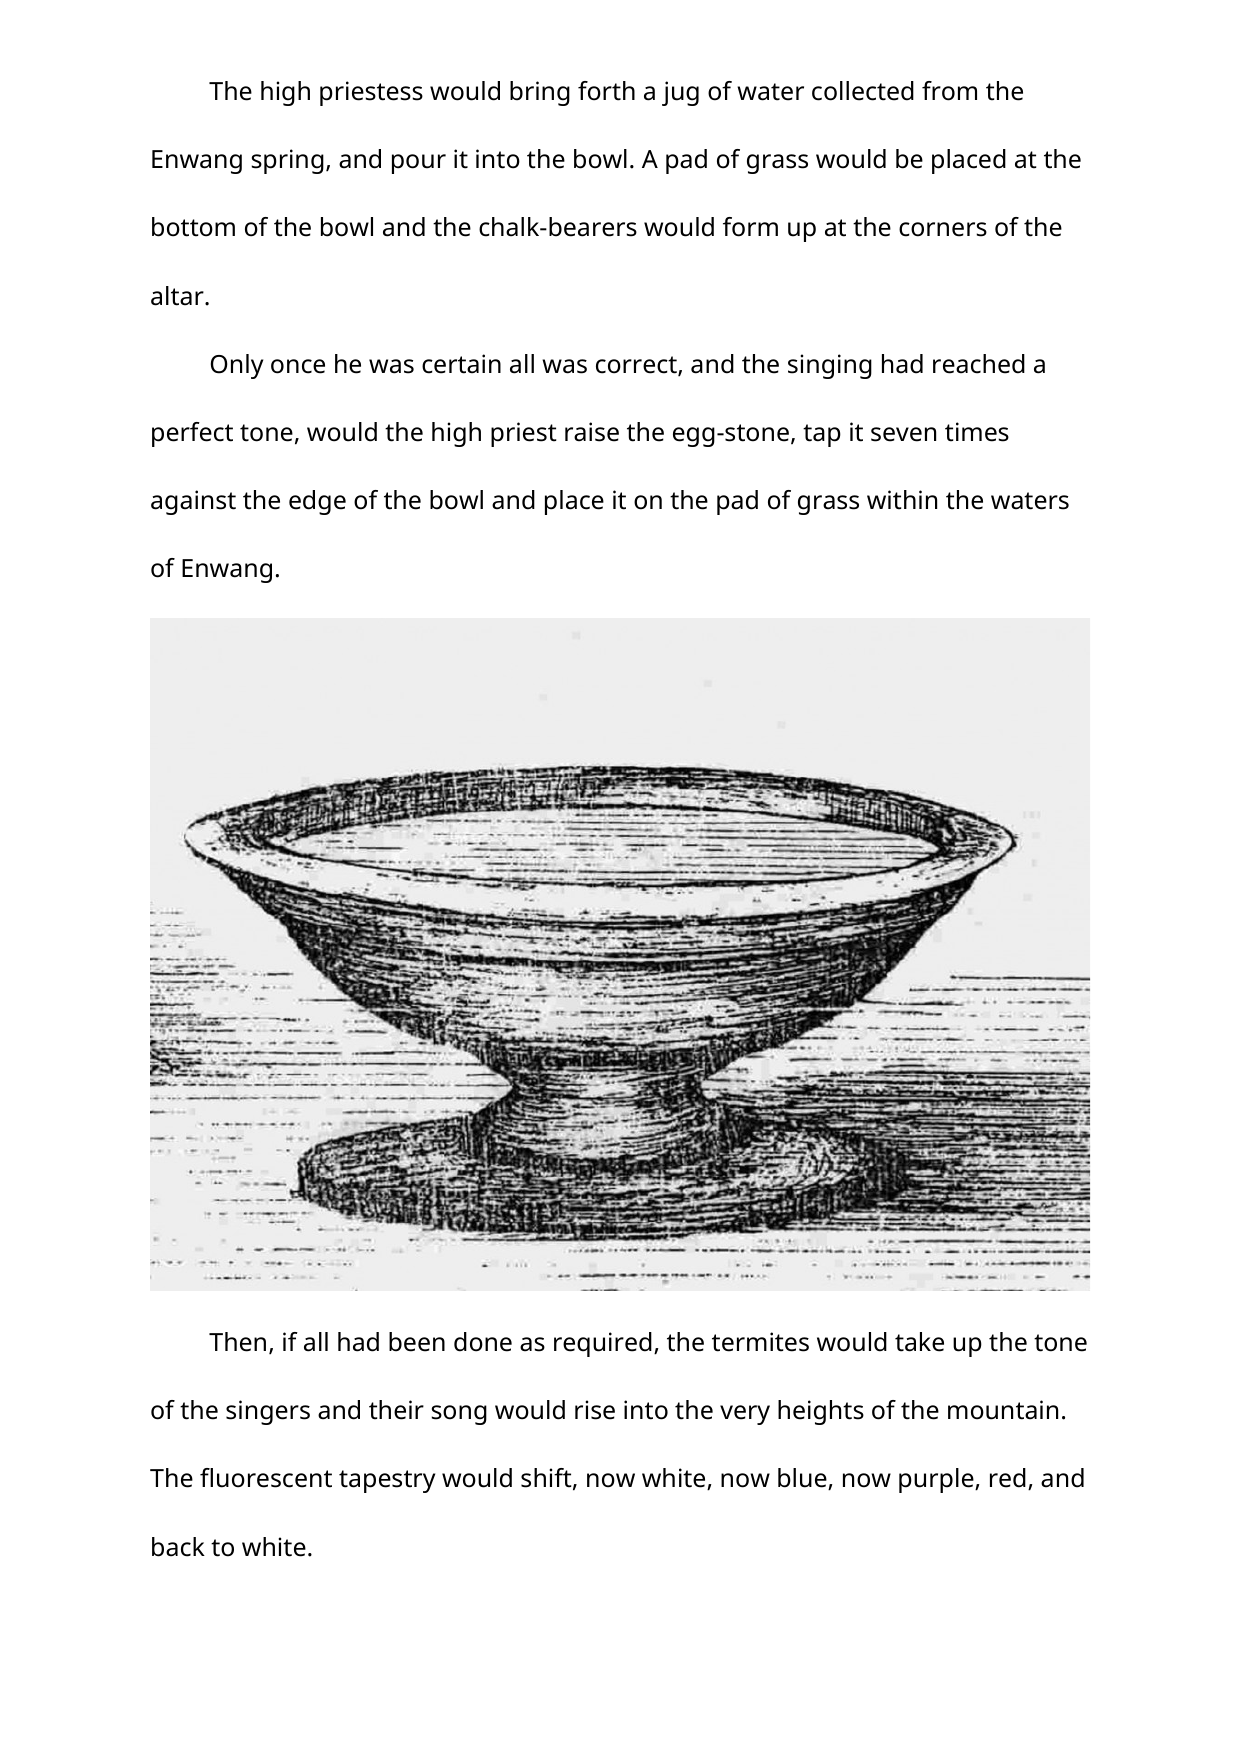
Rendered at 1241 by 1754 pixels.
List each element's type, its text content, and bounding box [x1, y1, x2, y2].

text Only once he was certain all was correct, and the singing had reached a perfect tone, would the high priest raise the egg-stone, tap it seven times against the edge of the bowl and place it on the pad of grass within the waters of Enwang. [150, 346, 1090, 585]
text The high priestess would bring forth a jug of water collected from the Enwang spring, and pour it into the bowl. A pad of grass would be placed at the bottom of the bowl and the chalk-bearers would form up at the corners of the altar. [150, 74, 1090, 312]
text Then, if all had been done as required, the termites would take up the tone of the singers and their song would rise into the very heights of the mountain. The fluorescent tapestry would shift, now white, now blue, now purple, red, and back to white. [150, 1325, 1090, 1563]
